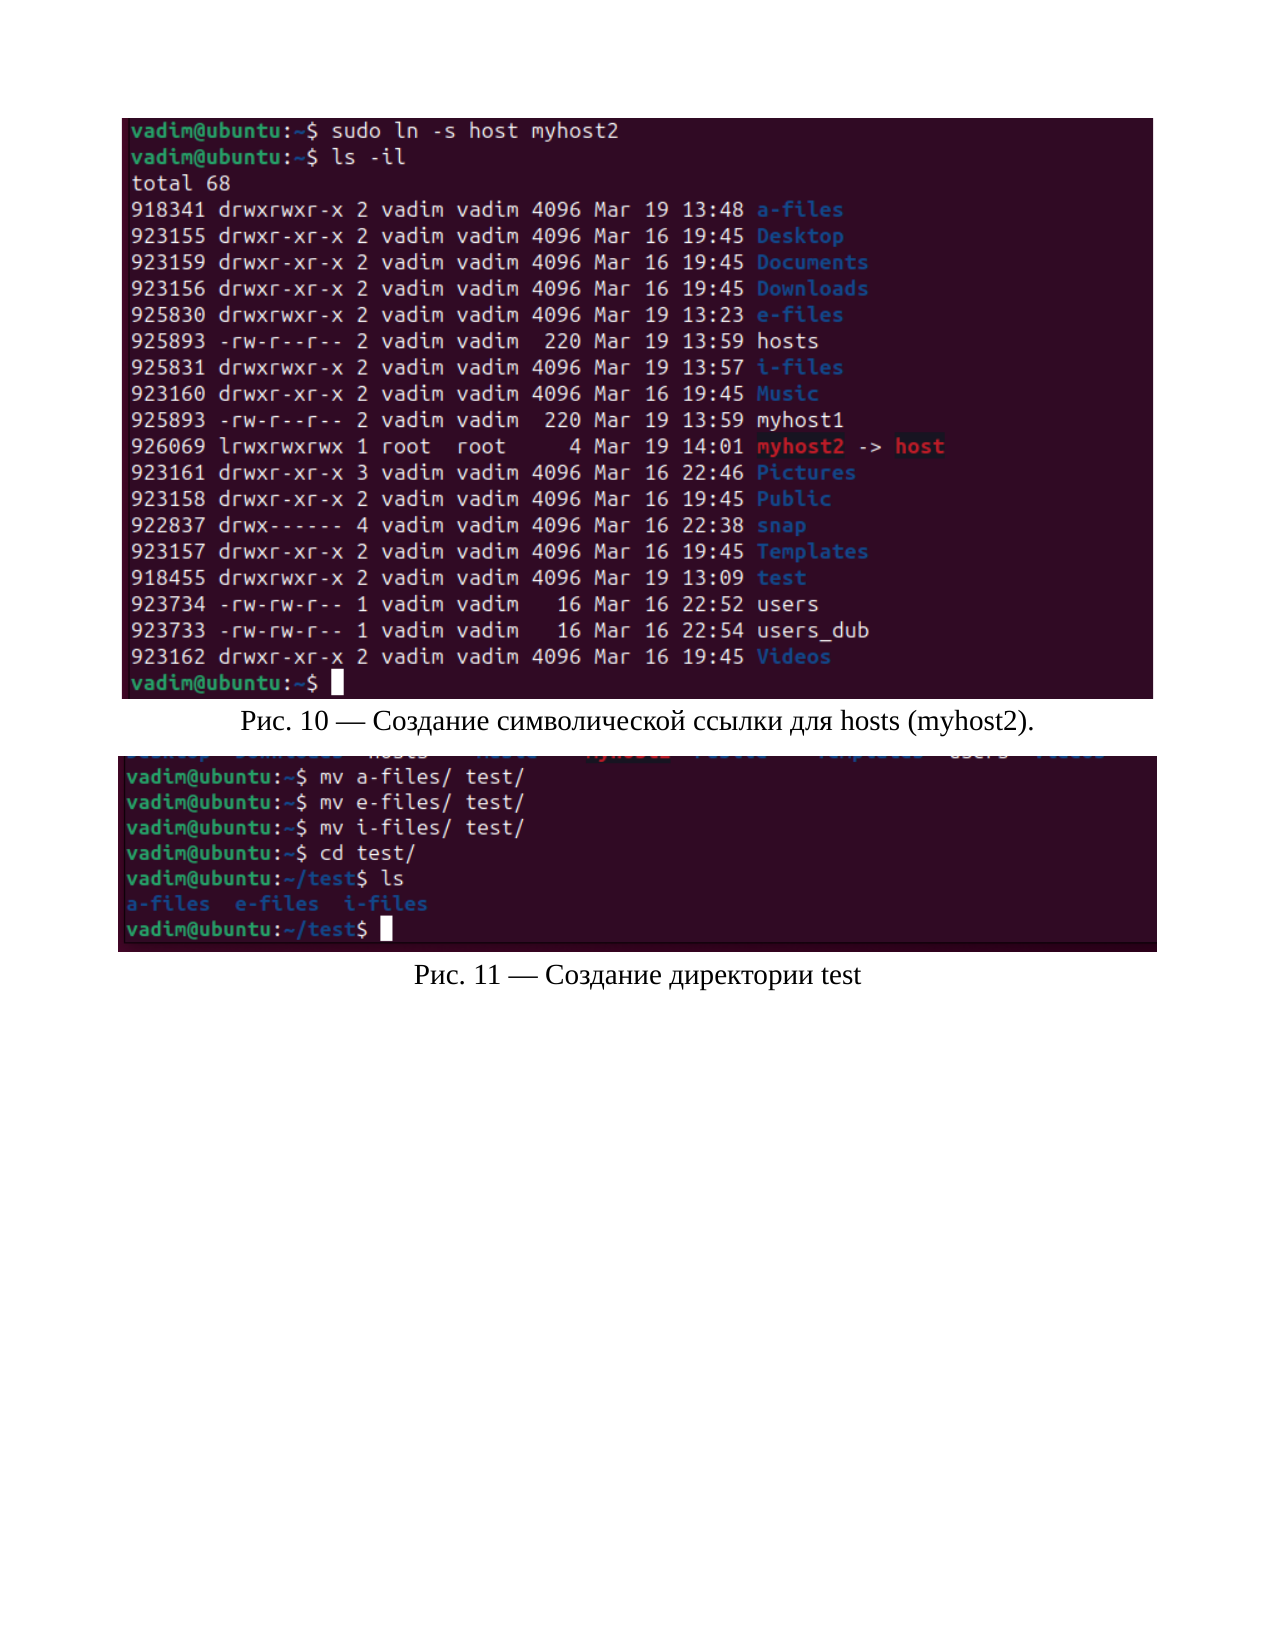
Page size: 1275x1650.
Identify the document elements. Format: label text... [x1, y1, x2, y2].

picture [121, 118, 1154, 699]
text Рис. 11 — Создание директории test [118, 952, 1157, 991]
picture [118, 756, 1157, 952]
text Рис. 10 — Создание символической ссылки для hosts (myhost2). [118, 118, 1157, 737]
